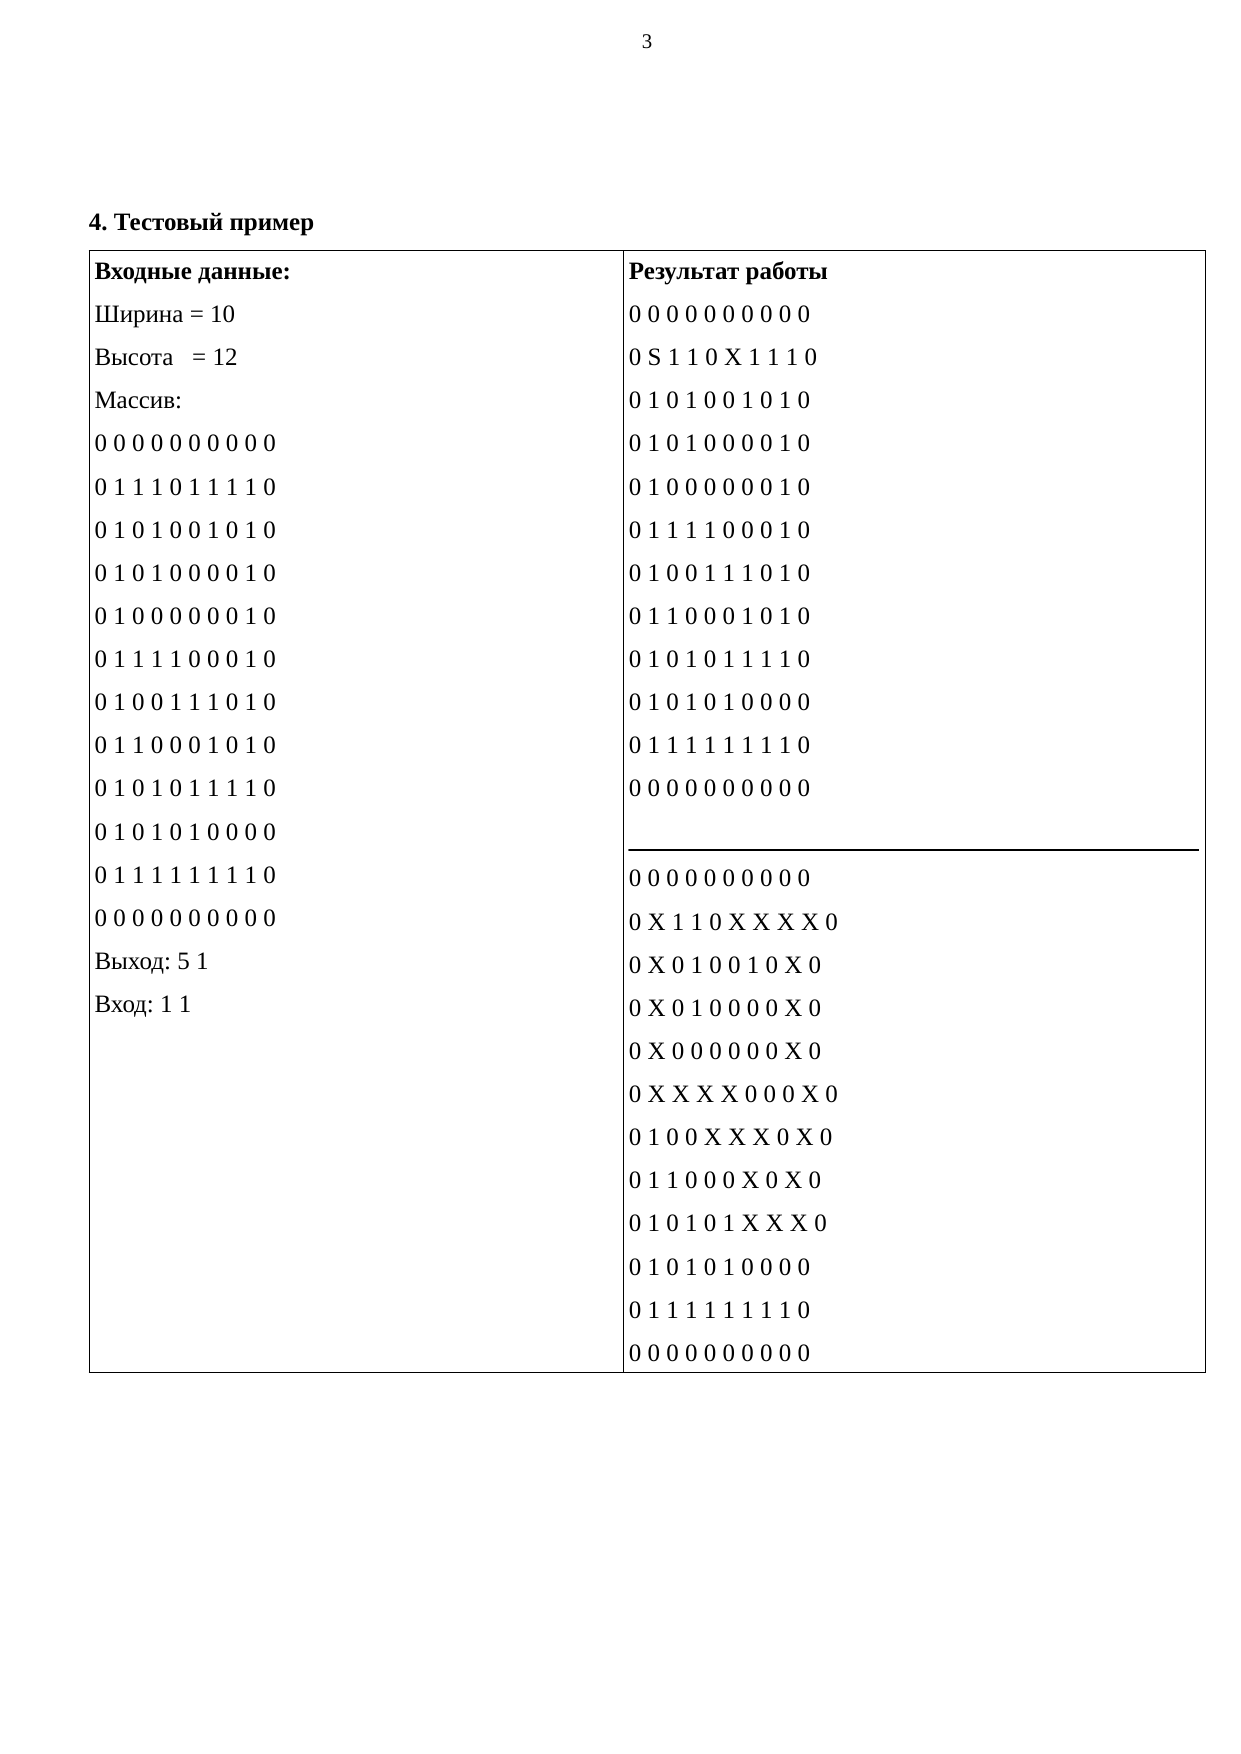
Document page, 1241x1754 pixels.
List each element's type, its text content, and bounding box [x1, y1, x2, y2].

table_header Результат работы 0 0 0 0 0 0 0 0 0 0 0 S 1 1 0 X 1 1 1 0 0 1 0 1 0 0 1 0 1 0 0 1 0 1 0 0 0 0 1 0 0 1 0 0 0 0 0 0 1 0 0 1 1 1 1 0 0 0 1 0 0 1 0 0 1 1 1 0 1 0 0 1 1 0 0 0 1 0 1 0 0 1 0 1 0 1 1 1 1 0 0 1 0 1 0 1 0 0 0 0 0 1 1 1 1 1 1 1 1 0 0 0 0 0 0 0 0 0 0 0 0 0 0 0 0 0 0 0 0 0 0 X 1 1 0 X X X X 0 0 X 0 1 0 0 1 0 X 0 0 X 0 1 0 0 0 0 X 0 0 X 0 0 0 0 0 0 X 0 0 X X X X 0 0 0 X 0 0 1 0 0 X X X 0 X 0 0 1 1 0 0 0 X 0 X 0 0 1 0 1 0 1 X X X 0 0 1 0 1 0 1 0 0 0 0 0 1 1 1 1 1 1 1 1 0 0 0 0 0 0 0 0 0 0 0 [624, 251, 1205, 1372]
text 4. Тестовый пример [89, 207, 1205, 236]
table_header Входные данные: Ширина = 10 Высота = 12 Массив: 0 0 0 0 0 0 0 0 0 0 0 1 1 1 0 1 1 1 1 0 0 1 0 1 0 0 1 0 1 0 0 1 0 1 0 0 0 0 1 0 0 1 0 0 0 0 0 0 1 0 0 1 1 1 1 0 0 0 1 0 0 1 0 0 1 1 1 0 1 0 0 1 1 0 0 0 1 0 1 0 0 1 0 1 0 1 1 1 1 0 0 1 0 1 0 1 0 0 0 0 0 1 1 1 1 1 1 1 1 0 0 0 0 0 0 0 0 0 0 0 Выход: 5 1 Вход: 1 1 [90, 251, 623, 1372]
